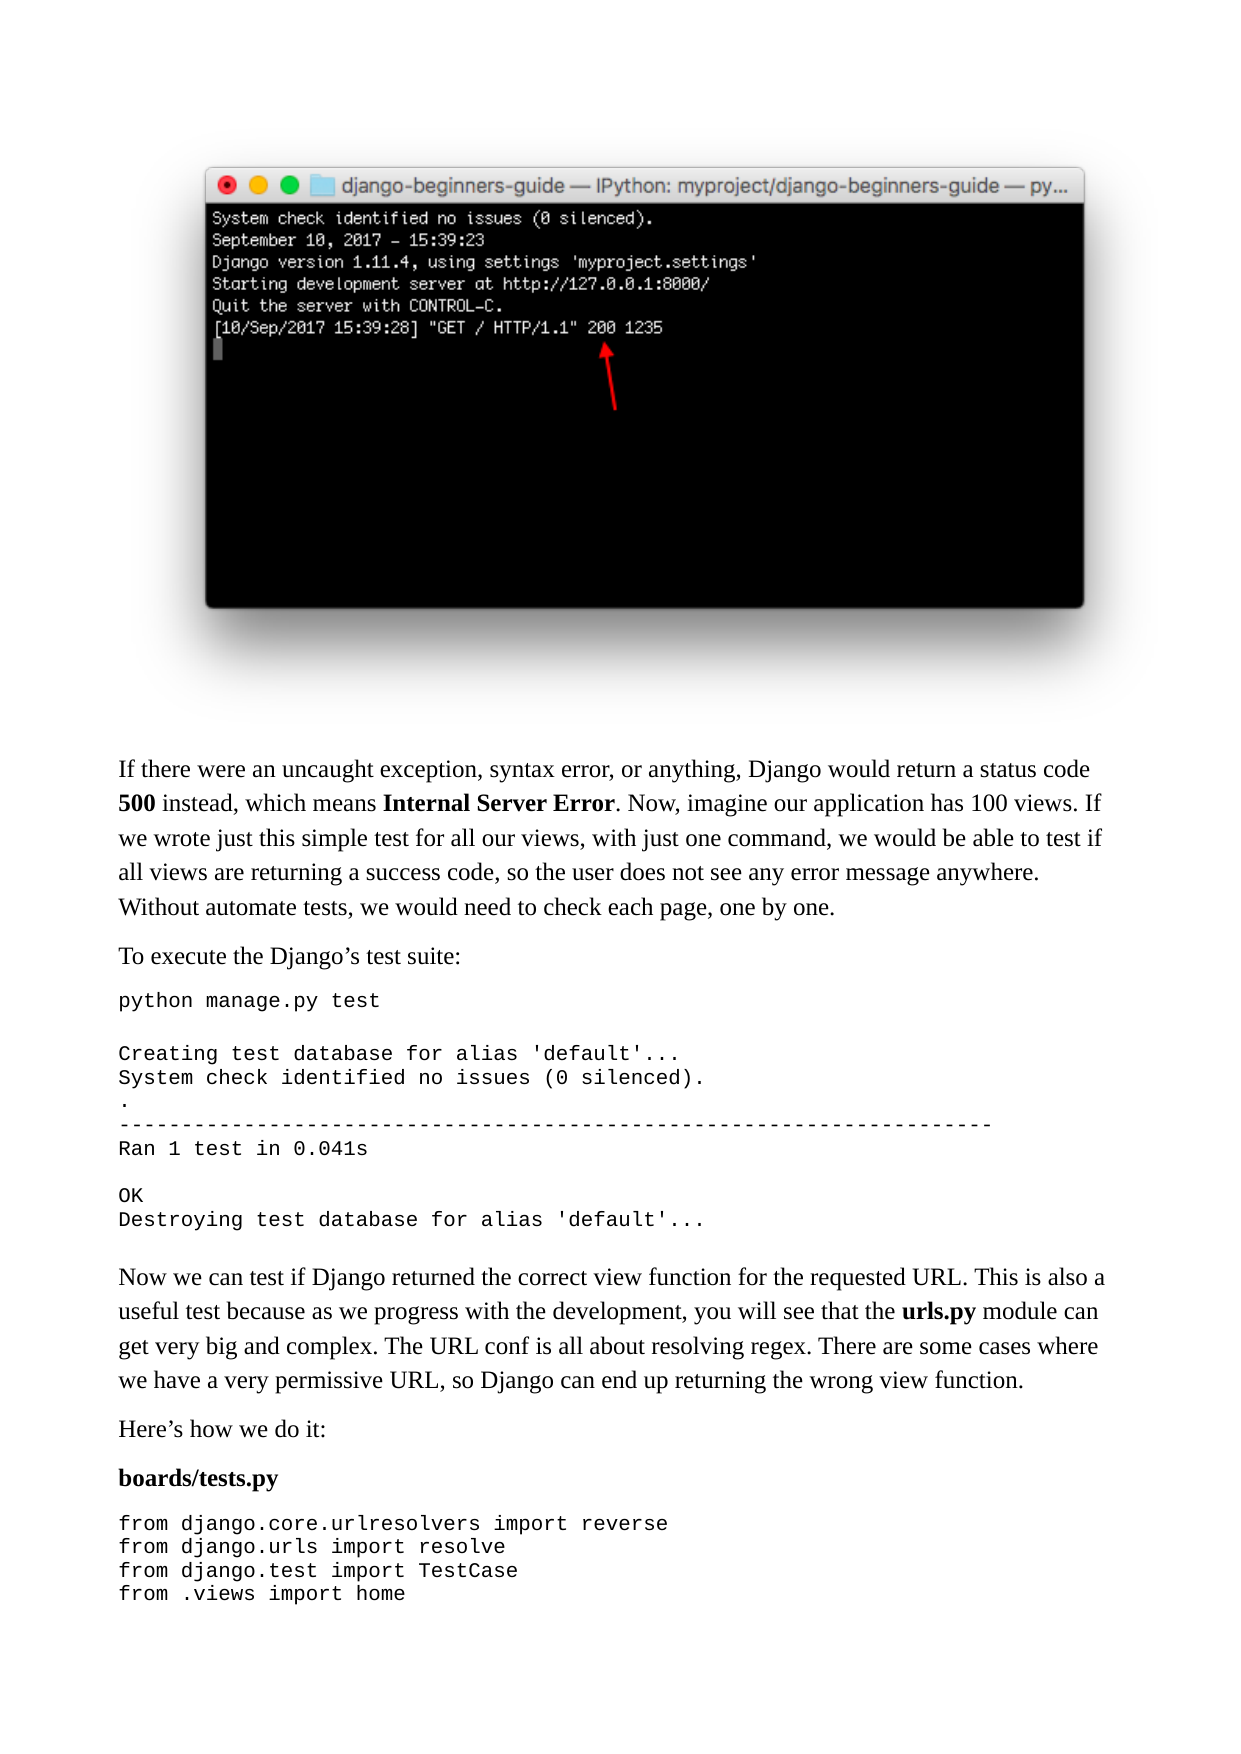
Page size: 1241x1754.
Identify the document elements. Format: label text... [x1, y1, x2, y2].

text Here’s how we do it: [118, 1414, 1122, 1443]
text python manage.py test [118, 990, 1122, 1014]
text from django.urls import resolve [118, 1536, 1122, 1560]
text from django.test import TestCase [118, 1560, 1122, 1583]
text Destroying test database for alias 'default'... [118, 1209, 1122, 1232]
text Now we can test if Django returned the correct view function for the requested URL. This is also a useful test because as we progress with the development, you will see that the urls.py module can get very big and complex. The URL conf is all about resolving regex. There are some cases where we have a very permissive URL, so Django can end up returning the wrong view function. [118, 1262, 1122, 1394]
text System check identified no issues (0 silenced). [118, 1067, 1122, 1091]
text ---------------------------------------------------------------------- [118, 1114, 1122, 1138]
text To execute the Django’s test suite: [118, 941, 1122, 970]
text from .views import home [118, 1583, 1122, 1607]
text Creating test database for alias 'default'... [118, 1043, 1122, 1067]
text boards/tests.py [118, 1463, 1122, 1492]
picture [118, 118, 1172, 734]
text If there were an uncaught exception, syntax error, or anything, Django would return a status code 500 instead, which means Internal Server Error. Now, imagine our application has 100 views. If we wrote just this simple test for all our views, with just one command, we would be able to test if all views are returning a success code, so the user does not see any error message anywhere. Without automate tests, we would need to check each page, one by one. [118, 754, 1122, 921]
text OK [118, 1185, 1122, 1209]
text Ran 1 test in 0.041s [118, 1138, 1122, 1161]
text from django.core.urlresolvers import reverse [118, 1512, 1122, 1536]
text . [118, 1091, 1122, 1114]
